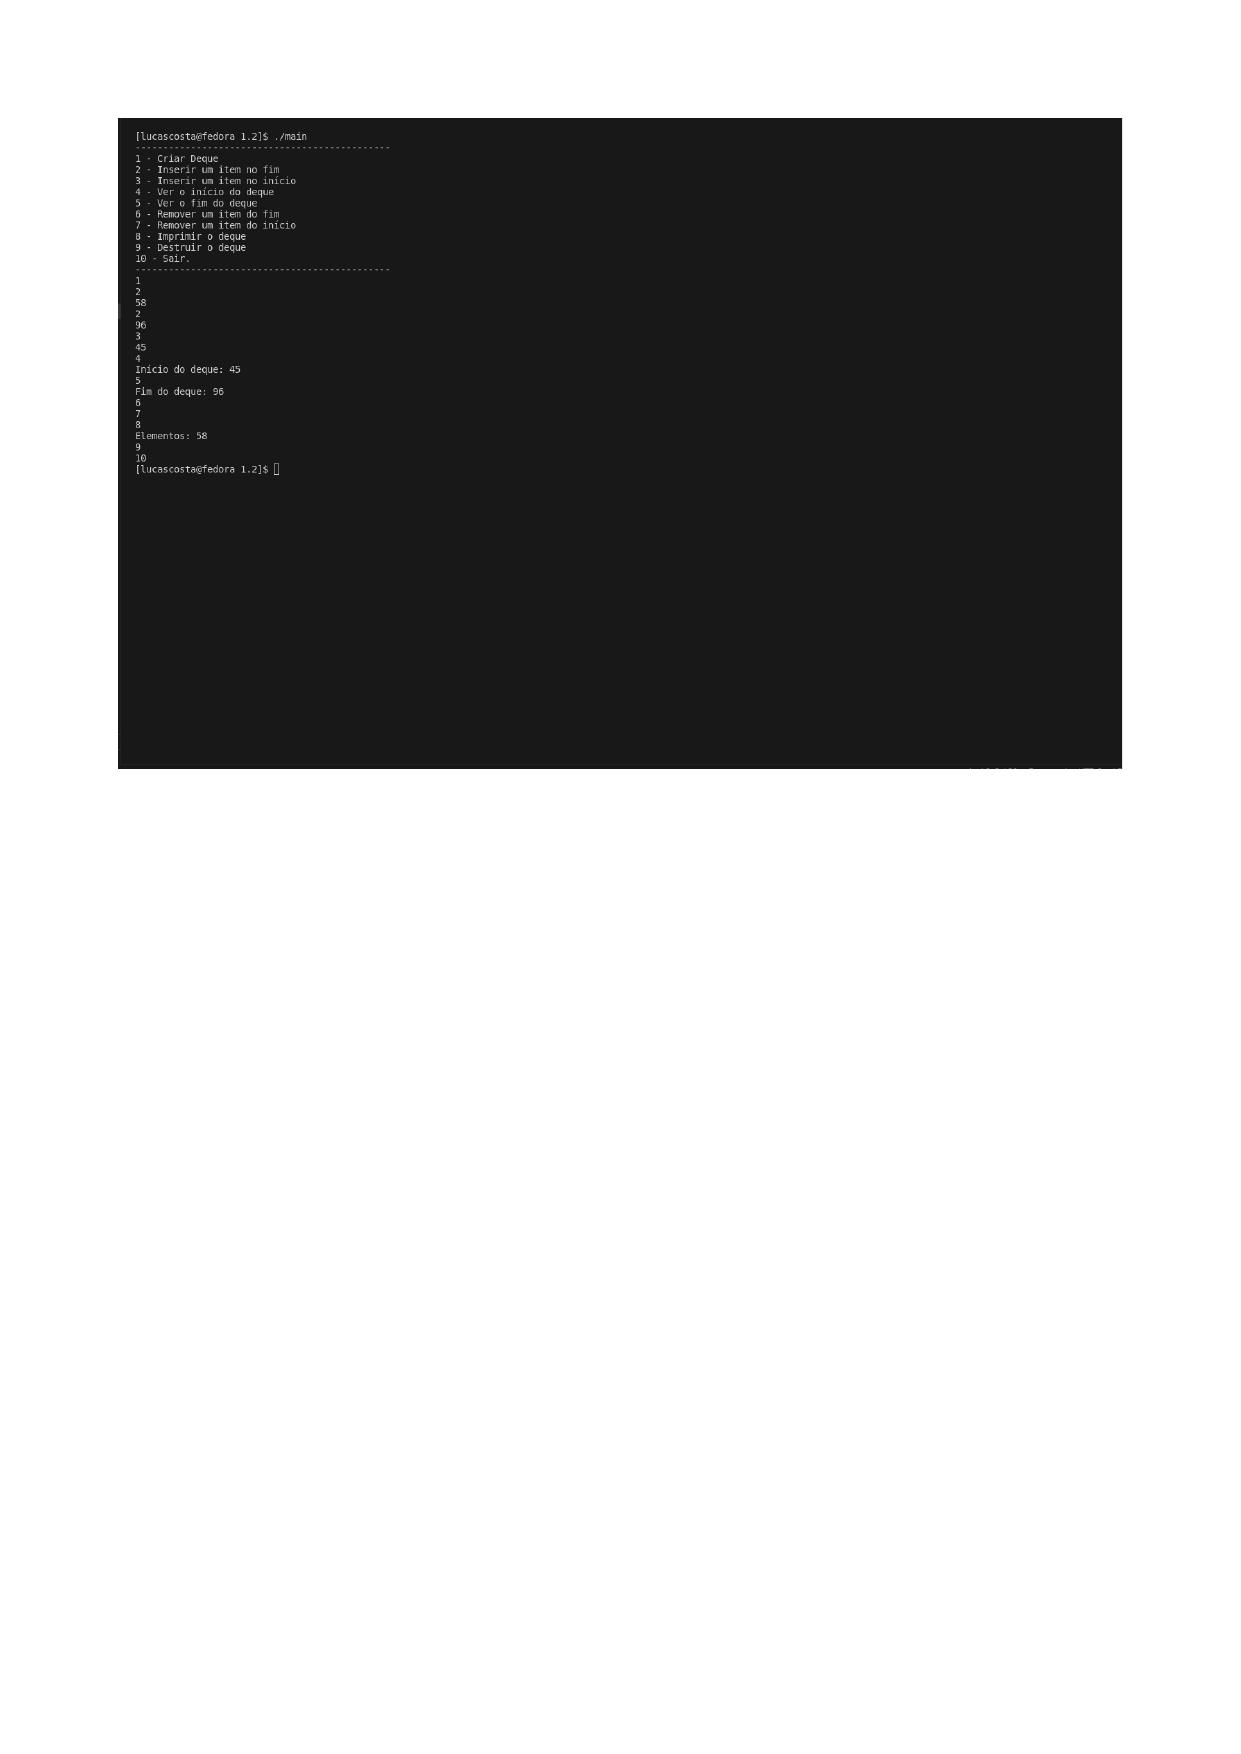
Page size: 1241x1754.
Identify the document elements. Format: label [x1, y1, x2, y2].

picture [118, 118, 1123, 769]
